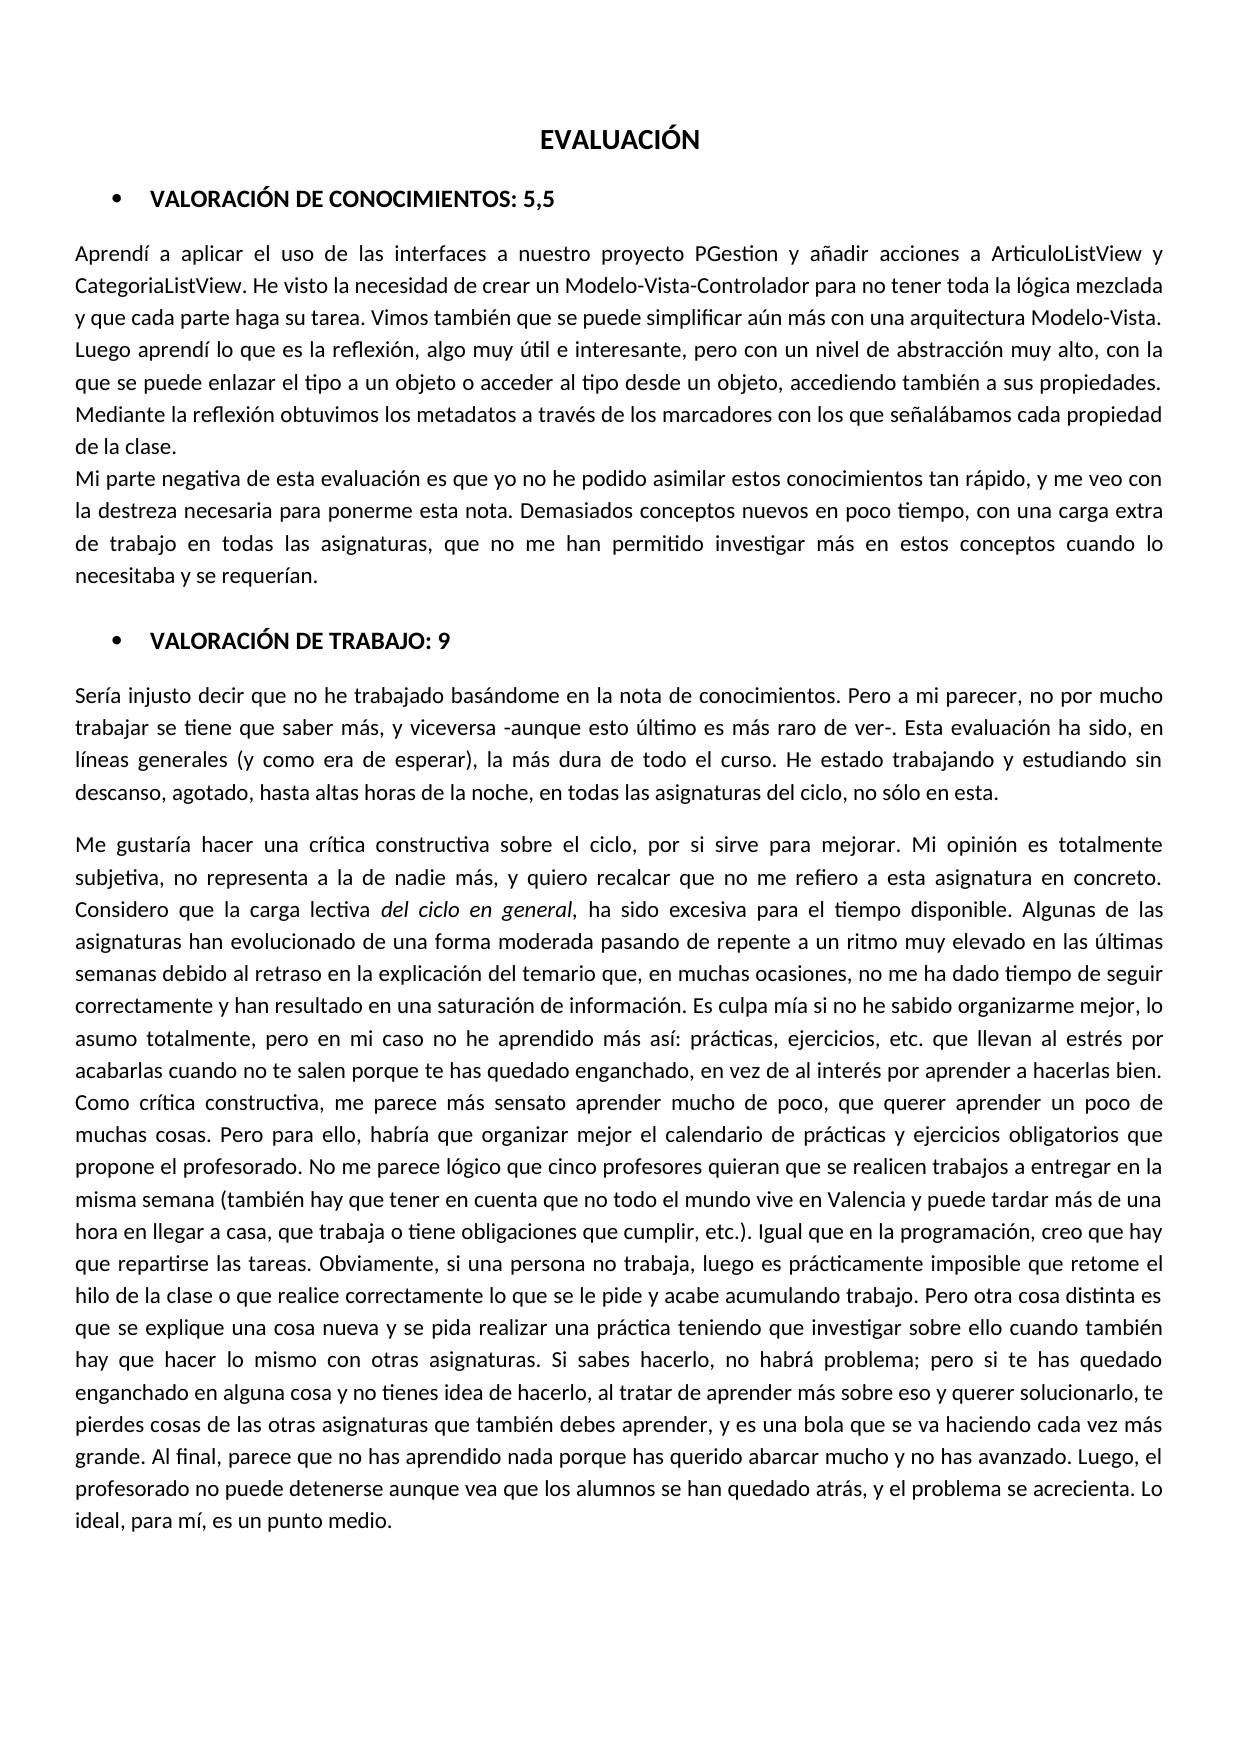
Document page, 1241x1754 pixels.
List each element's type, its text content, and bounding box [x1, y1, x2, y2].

list VALORACIÓN DE CONOCIMIENTOS: 5,5 [112, 183, 1165, 214]
list VALORACIÓN DE TRABAJO: 9 [112, 625, 1165, 656]
text Sería injusto decir que no he trabajado basándome en la nota de conocimientos. Pero a mi parecer, no por mucho trabajar se tiene que saber más, y viceversa -aunque esto último es más raro de ver-. Esta evaluación ha sido, en líneas generales (y como era de esperar), la más dura de todo el curso. He estado trabajando y estudiando sin descanso, agotado, hasta altas horas de la noche, en todas las asignaturas del ciclo, no sólo en esta. [75, 681, 1165, 806]
text Me gustaría hacer una crítica constructiva sobre el ciclo, por si sirve para mejorar. Mi opinión es totalmente subjetiva, no representa a la de nadie más, y quiero recalcar que no me refiero a esta asignatura en concreto. Considero que la carga lectiva del ciclo en general, ha sido excesiva para el tiempo disponible. Algunas de las asignaturas han evolucionado de una forma moderada pasando de repente a un ritmo muy elevado en las últimas semanas debido al retraso en la explicación del temario que, en muchas ocasiones, no me ha dado tiempo de seguir correctamente y han resultado en una saturación de información. Es culpa mía si no he sabido organizarme mejor, lo asumo totalmente, pero en mi caso no he aprendido más así: prácticas, ejercicios, etc. que llevan al estrés por acabarlas cuando no te salen porque te has quedado enganchado, en vez de al interés por aprender a hacerlas bien. Como crítica constructiva, me parece más sensato aprender mucho de poco, que querer aprender un poco de muchas cosas. Pero para ello, habría que organizar mejor el calendario de prácticas y ejercicios obligatorios que propone el profesorado. No me parece lógico que cinco profesores quieran que se realicen trabajos a entregar en la misma semana (también hay que tener en cuenta que no todo el mundo vive en Valencia y puede tardar más de una hora en llegar a casa, que trabaja o tiene obligaciones que cumplir, etc.). Igual que en la programación, creo que hay que repartirse las tareas. Obviamente, si una persona no trabaja, luego es prácticamente imposible que retome el hilo de la clase o que realice correctamente lo que se le pide y acabe acumulando trabajo. Pero otra cosa distinta es que se explique una cosa nueva y se pida realizar una práctica teniendo que investigar sobre ello cuando también hay que hacer lo mismo con otras asignaturas. Si sabes hacerlo, no habrá problema; pero si te has quedado enganchado en alguna cosa y no tienes idea de hacerlo, al tratar de aprender más sobre eso y querer solucionarlo, te pierdes cosas de las otras asignaturas que también debes aprender, y es una bola que se va haciendo cada vez más grande. Al final, parece que no has aprendido nada porque has querido abarcar mucho y no has avanzado. Luego, el profesorado no puede detenerse aunque vea que los alumnos se han quedado atrás, y el problema se acrecienta. Lo ideal, para mí, es un punto medio. [75, 831, 1165, 1534]
text EVALUACIÓN [75, 121, 1165, 157]
text Mi parte negativa de esta evaluación es que yo no he podido asimilar estos conocimientos tan rápido, y me veo con la destreza necesaria para ponerme esta nota. Demasiados conceptos nuevos en poco tiempo, con una carga extra de trabajo en todas las asignaturas, que no me han permitido investigar más en estos conceptos cuando lo necesitaba y se requerían. [75, 464, 1165, 589]
text Aprendí a aplicar el uso de las interfaces a nuestro proyecto PGestion y añadir acciones a ArticuloListView y CategoriaListView. He visto la necesidad de crear un Modelo-Vista-Controlador para no tener toda la lógica mezclada y que cada parte haga su tarea. Vimos también que se puede simplificar aún más con una arquitectura Modelo-Vista. [75, 239, 1165, 331]
text Luego aprendí lo que es la reflexión, algo muy útil e interesante, pero con un nivel de abstracción muy alto, con la que se puede enlazar el tipo a un objeto o acceder al tipo desde un objeto, accediendo también a sus propiedades. Mediante la reflexión obtuvimos los metadatos a través de los marcadores con los que señalábamos cada propiedad de la clase. [75, 336, 1165, 460]
